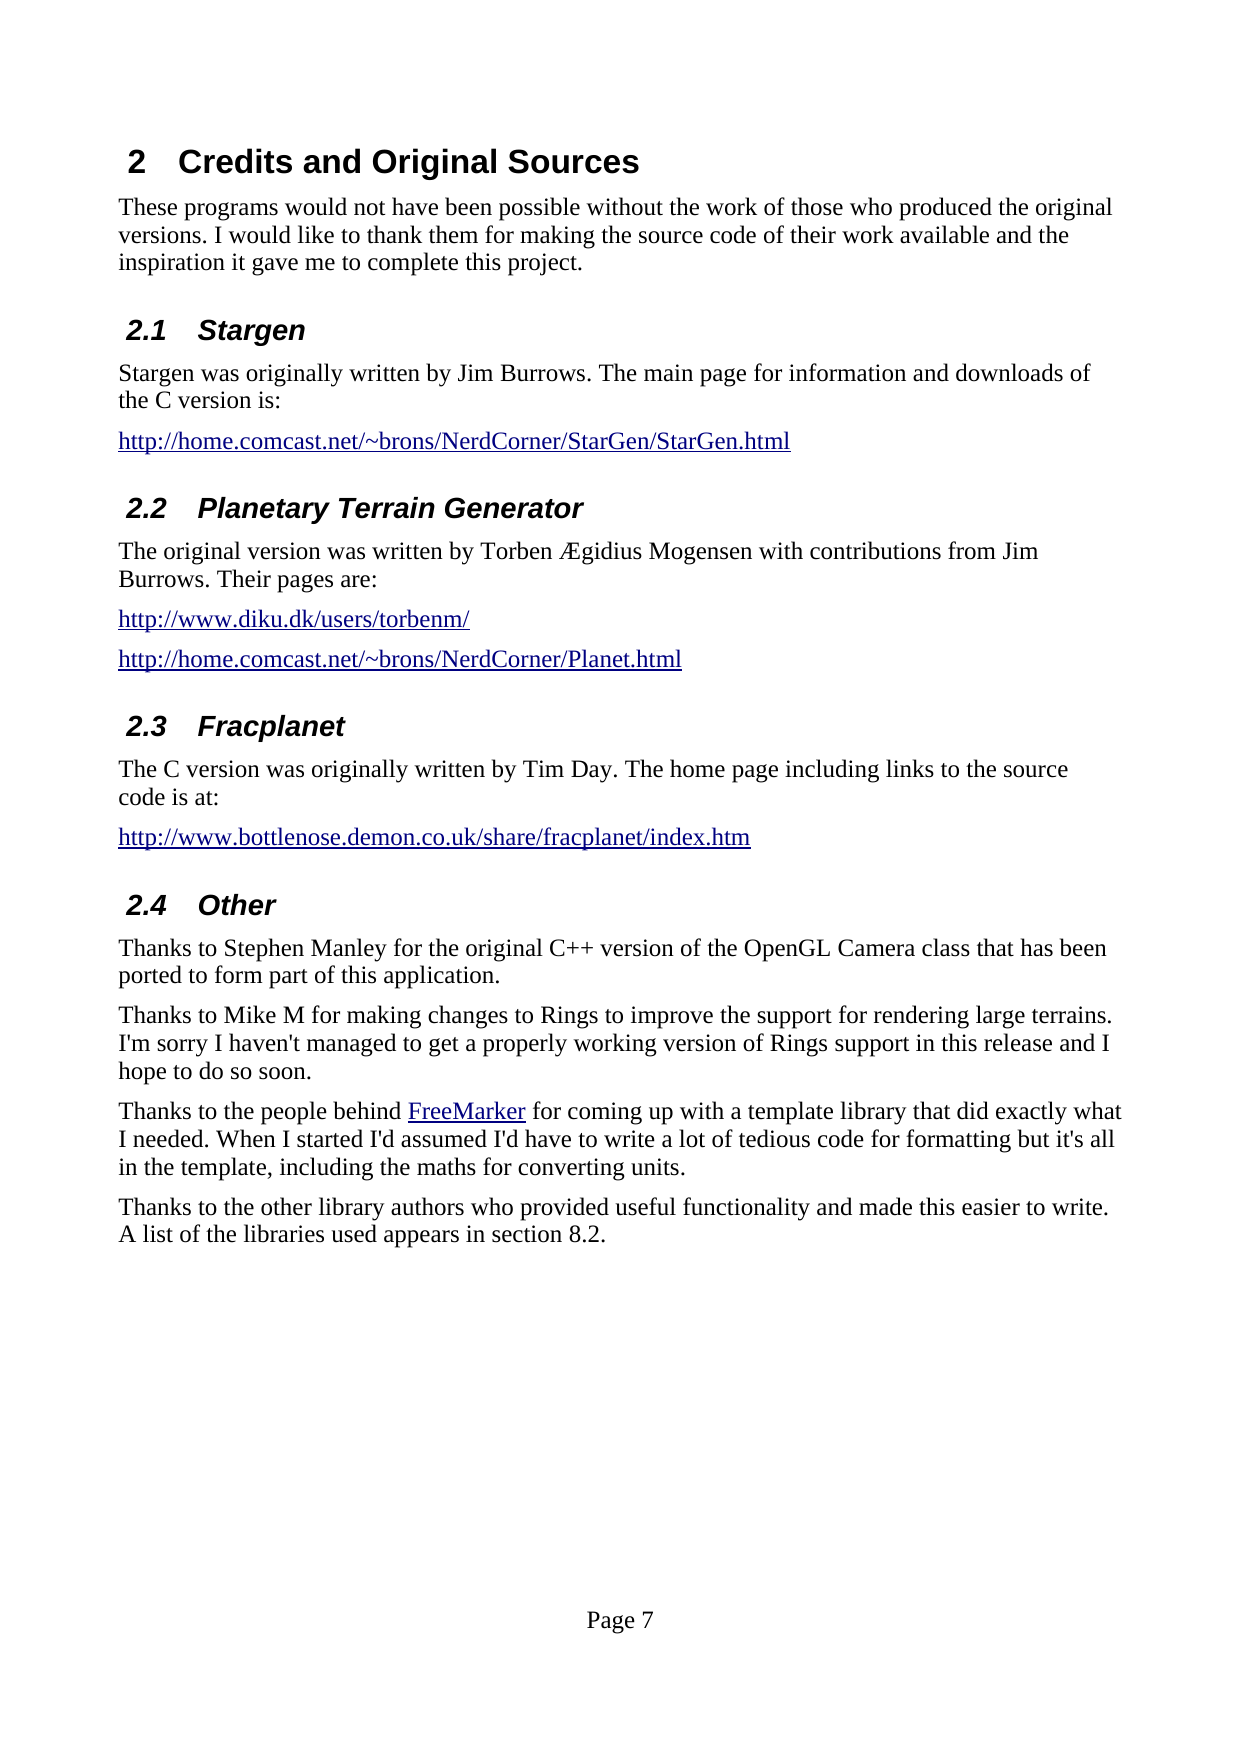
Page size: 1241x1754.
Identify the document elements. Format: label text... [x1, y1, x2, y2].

text Thanks to the people behind FreeMarker for coming up with a template library that did exactly what I needed. When I started I'd assumed I'd have to write a lot of tedious code for formatting but it's all in the template, including the maths for converting units. [118, 1097, 1122, 1180]
subtitle Stargen [118, 314, 1122, 346]
text http://home.comcast.net/~brons/NerdCorner/Planet.html [118, 645, 1122, 673]
subtitle Credits and Original Sources [118, 143, 1122, 181]
subtitle Planetary Terrain Generator [118, 492, 1122, 524]
text http://www.diku.dk/users/torbenm/ [118, 605, 1122, 633]
text These programs would not have been possible without the work of those who produced the original versions. I would like to thank them for making the source code of their work available and the inspiration it gave me to complete this project. [118, 193, 1122, 276]
text Thanks to Stephen Manley for the original C++ version of the OpenGL Camera class that has been ported to form part of this application. [118, 934, 1122, 989]
text Thanks to Mike M for making changes to Rings to improve the support for rendering large terrains. I'm sorry I haven't managed to get a properly working version of Rings support in this release and I hope to do so soon. [118, 1002, 1122, 1085]
text Thanks to the other library authors who provided useful functionality and made this easier to write. A list of the libraries used appears in section 8.2. [118, 1193, 1122, 1248]
text Stargen was originally written by Jim Burrows. The main page for information and downloads of the C version is: [118, 359, 1122, 414]
text http://www.bottlenose.demon.co.uk/share/fracplanet/index.htm [118, 823, 1122, 851]
text http://home.comcast.net/~brons/NerdCorner/StarGen/StarGen.html [118, 427, 1122, 454]
subtitle Fracplanet [118, 710, 1122, 743]
text The C version was originally written by Tim Day. The home page including links to the source code is at: [118, 756, 1122, 811]
text The original version was written by Torben Ægidius Mogensen with contributions from Jim Burrows. Their pages are: [118, 537, 1122, 592]
subtitle Other [118, 889, 1122, 921]
